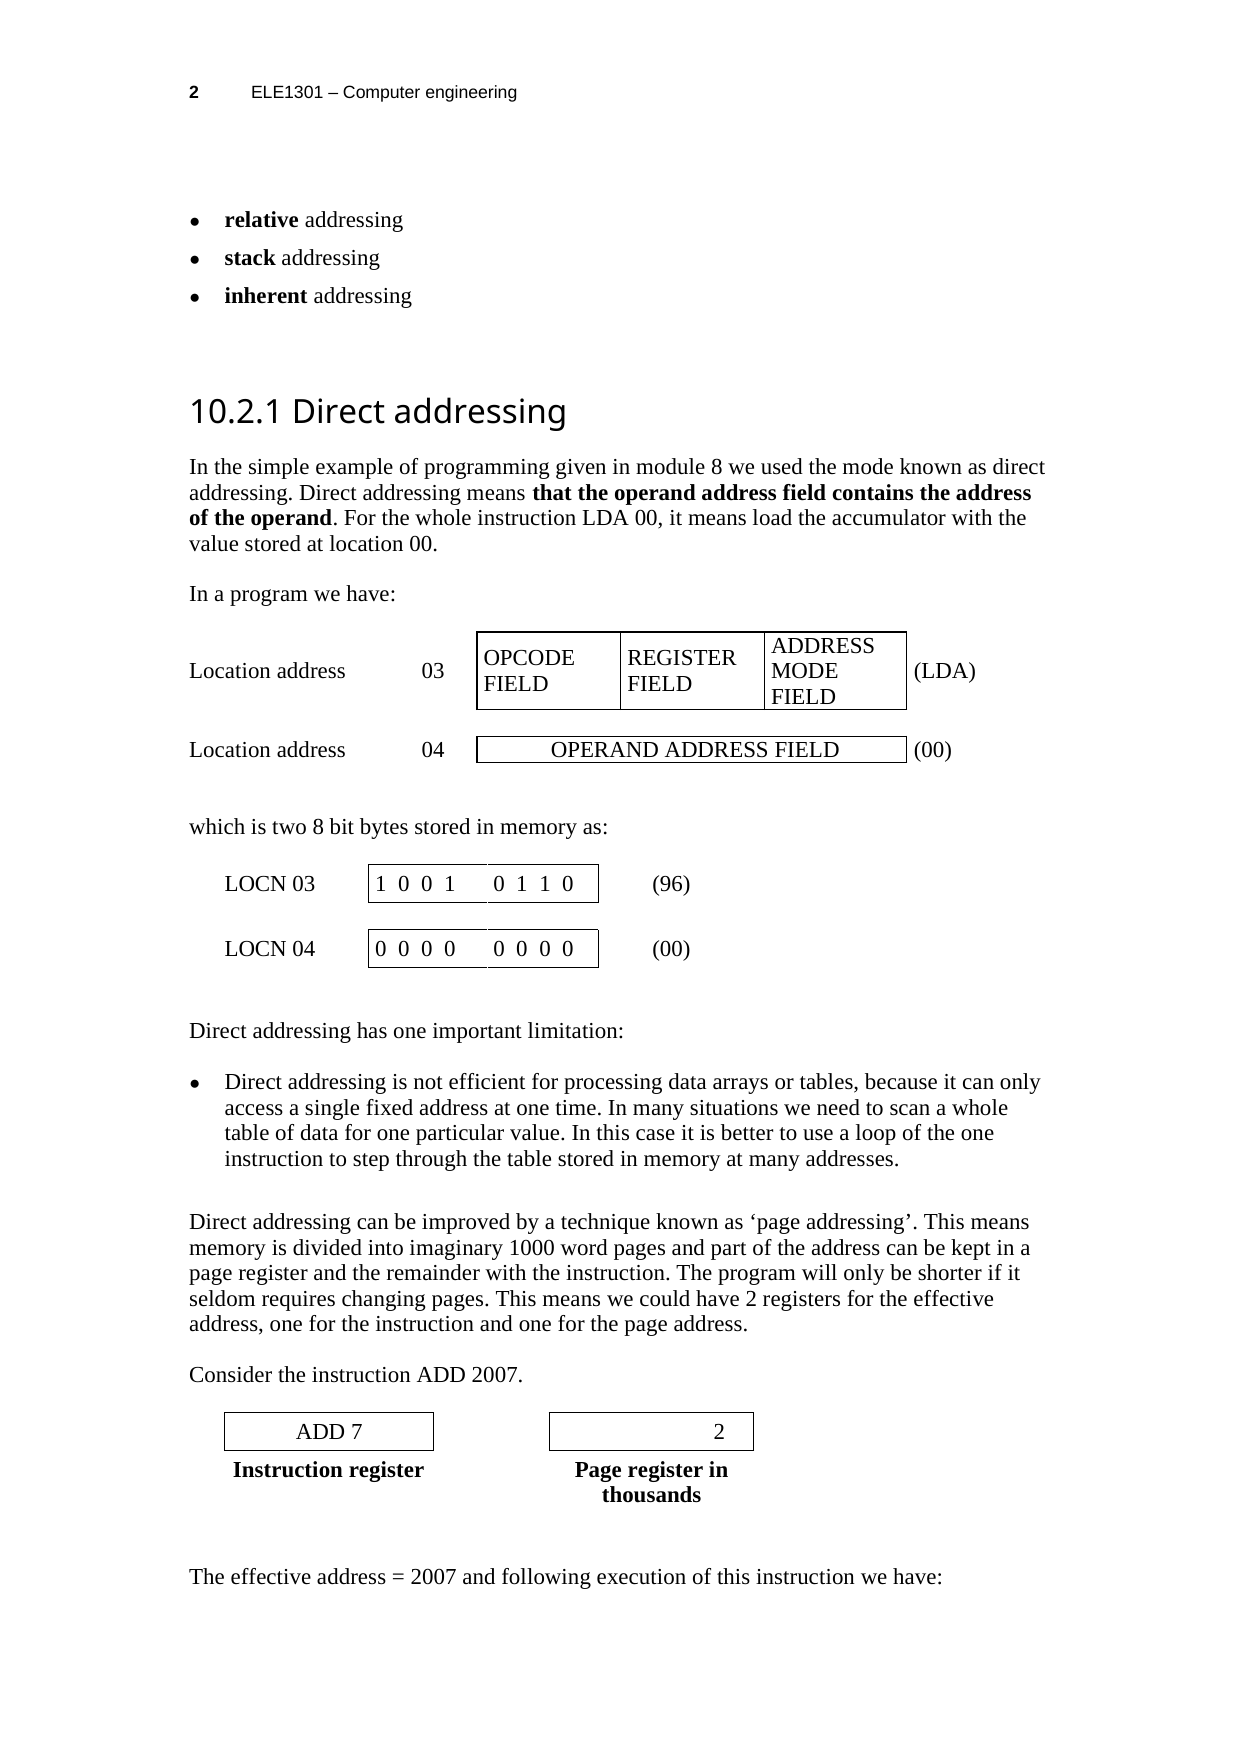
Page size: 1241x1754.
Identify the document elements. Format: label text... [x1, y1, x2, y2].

table_cell OPERAND ADDRESS FIELD [478, 737, 906, 762]
list inherent addressing [189, 283, 1051, 334]
table_cell 04 [416, 736, 476, 763]
table_cell Location address [189, 736, 416, 763]
table_header REGISTER FIELD [621, 633, 764, 709]
table_cell [646, 903, 756, 930]
table_cell 0 0 0 0 [369, 930, 487, 967]
table_cell [368, 903, 487, 929]
table_cell [476, 710, 620, 736]
text The effective address = 2007 and following execution of this instruction we have: [189, 1564, 1051, 1590]
text which is two 8 bit bytes stored in memory as: [189, 814, 1051, 839]
text In a program we have: [189, 581, 1051, 606]
list Direct addressing is not efficient for processing data arrays or tables, because it can only access a single fixed address at one time. In many situations we need to scan a whole table of data for one particular value. In this case it is better to use a loop of the one instruction to step through the table stored in memory at many addresses. [189, 1069, 1051, 1197]
table_header (96) [646, 864, 756, 903]
table_cell [224, 903, 368, 930]
table_cell [599, 930, 646, 968]
table_cell Instruction register [224, 1451, 433, 1514]
table_header ADD 7 [225, 1413, 433, 1450]
table_header LOCN 03 [224, 864, 368, 903]
table_header 0 1 1 0 [488, 865, 598, 902]
table_cell 0 0 0 0 [488, 930, 598, 967]
table_header 2 [550, 1413, 753, 1450]
text Direct addressing has one important limitation: [189, 1018, 1051, 1044]
table_header Location address [189, 631, 416, 710]
table_cell (00) [646, 930, 756, 968]
table_cell LOCN 04 [224, 930, 368, 968]
table_header 1 0 0 1 [369, 865, 487, 902]
table_cell [620, 710, 764, 736]
text Consider the instruction ADD 2007. [189, 1362, 1051, 1387]
subtitle Direct addressing [189, 388, 1051, 433]
list relative addressing [189, 207, 1051, 232]
table_cell (00) [908, 736, 1043, 763]
list stack addressing [189, 245, 1051, 270]
table_header ADDRESS MODE FIELD [765, 633, 906, 709]
table_cell [189, 710, 416, 736]
table_header 03 [416, 631, 476, 710]
table_cell [433, 1451, 548, 1514]
table_header [434, 1412, 548, 1451]
table_cell [908, 710, 1043, 736]
table_cell [598, 903, 646, 930]
table_header [599, 864, 646, 903]
text In the simple example of programming given in module 8 we used the mode known as direct addressing. Direct addressing means that the operand address field contains the address of the operand. For the whole instruction LDA 00, it means load the accumulator with the value stored at location 00. [189, 454, 1051, 556]
text Direct addressing can be improved by a technique known as ‘page addressing’. This means memory is divided into imaginary 1000 word pages and part of the address can be kept in a page register and the remainder with the instruction. The program will only be shorter if it seldom requires changing pages. This means we could have 2 registers for the effective address, one for the instruction and one for the page address. [189, 1209, 1051, 1337]
table_cell [416, 710, 476, 736]
table_cell [764, 710, 907, 736]
table_cell [488, 903, 598, 929]
table_header (LDA) [908, 631, 1043, 710]
table_cell Page register in thousands [549, 1451, 754, 1514]
table_header OPCODE FIELD [478, 633, 620, 709]
